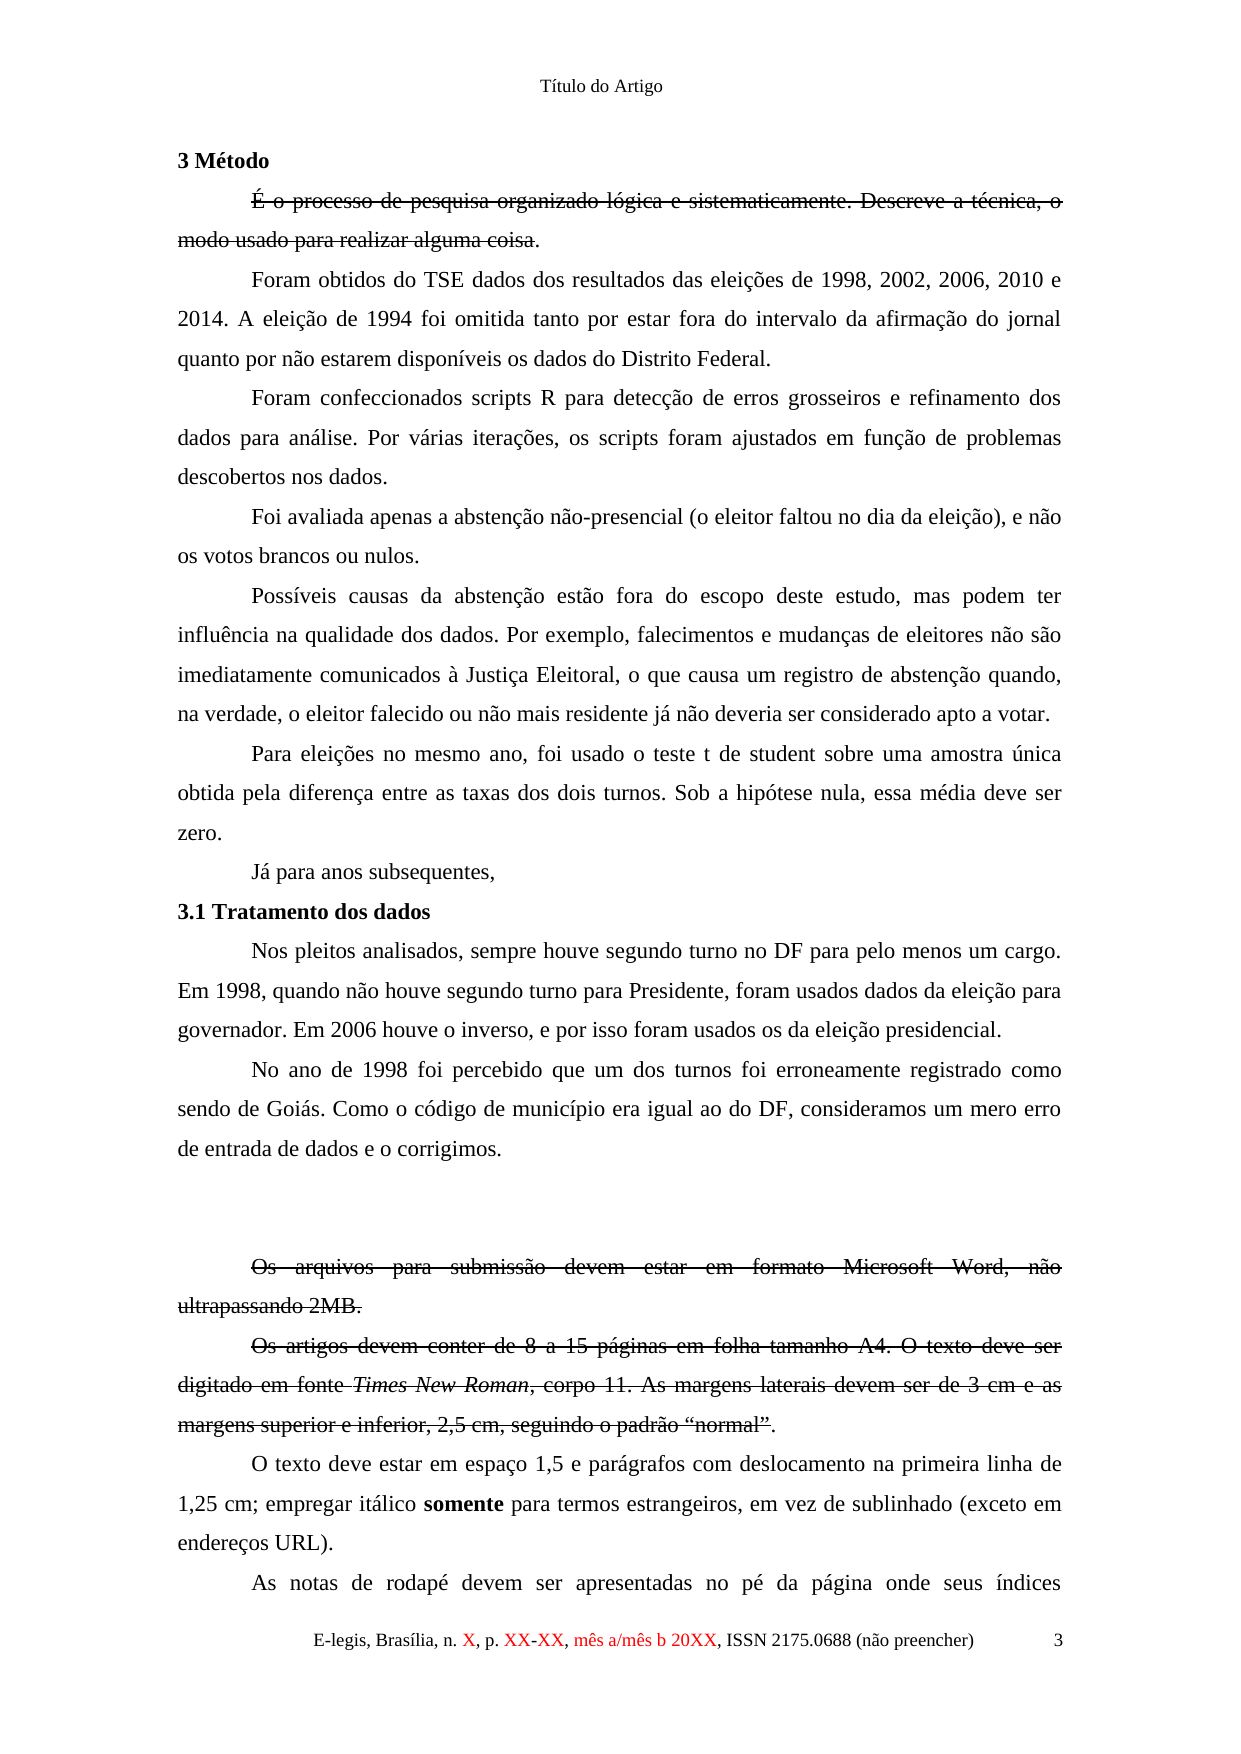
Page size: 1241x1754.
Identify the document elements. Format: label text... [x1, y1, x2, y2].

text Foram obtidos do TSE dados dos resultados das eleições de 1998, 2002, 2006, 2010 e 2014. A eleição de 1994 foi omitida tanto por estar fora do intervalo da afirmação do jornal quanto por não estarem disponíveis os dados do Distrito Federal. [177, 266, 1063, 371]
text No ano de 1998 foi percebido que um dos turnos foi erroneamente registrado como sendo de Goiás. Como o código de município era igual ao do DF, consideramos um mero erro de entrada de dados e o corrigimos. [177, 1056, 1063, 1161]
text O texto deve estar em espaço 1,5 e parágrafos com deslocamento na primeira linha de 1,25 cm; empregar itálico somente para termos estrangeiros, em vez de sublinhado (exceto em endereços URL). [177, 1450, 1063, 1556]
text Foram confeccionados scripts R para detecção de erros grosseiros e refinamento dos dados para análise. Por várias iterações, os scripts foram ajustados em função de problemas descobertos nos dados. [177, 384, 1063, 490]
text Os artigos devem conter de 8 a 15 páginas em folha tamanho A4. O texto deve ser digitado em fonte Times New Roman, corpo 11. As margens laterais devem ser de 3 cm e as margens superior e inferior, 2,5 cm, seguindo o padrão “normal”. [177, 1332, 1063, 1437]
text Possíveis causas da abstenção estão fora do escopo deste estudo, mas podem ter influência na qualidade dos dados. Por exemplo, falecimentos e mudanças de eleitores não são imediatamente comunicados à Justiça Eleitoral, o que causa um registro de abstenção quando, na verdade, o eleitor falecido ou não mais residente já não deveria ser considerado apto a votar. [177, 582, 1063, 727]
text Foi avaliada apenas a abstenção não-presencial (o eleitor faltou no dia da eleição), e não os votos brancos ou nulos. [177, 503, 1063, 569]
text Os arquivos para submissão devem estar em formato Microsoft Word, não ultrapassando 2MB. [177, 1253, 1063, 1319]
text 3.1 Tratamento dos dados [177, 898, 1063, 924]
text É o processo de pesquisa organizado lógica e sistematicamente. Descreve a técnica, o modo usado para realizar alguma coisa. [177, 187, 1063, 253]
text 3 Método [177, 148, 1063, 174]
text As notas de rodapé devem ser apresentadas no pé da página onde seus índices [177, 1569, 1063, 1595]
text Já para anos subsequentes, [177, 858, 1063, 884]
text Nos pleitos analisados, sempre houve segundo turno no DF para pelo menos um cargo. Em 1998, quando não houve segundo turno para Presidente, foram usados dados da eleição para governador. Em 2006 houve o inverso, e por isso foram usados os da eleição presidencial. [177, 937, 1063, 1042]
text Para eleições no mesmo ano, foi usado o teste t de student sobre uma amostra única obtida pela diferença entre as taxas dos dois turnos. Sob a hipótese nula, essa média deve ser zero. [177, 740, 1063, 845]
